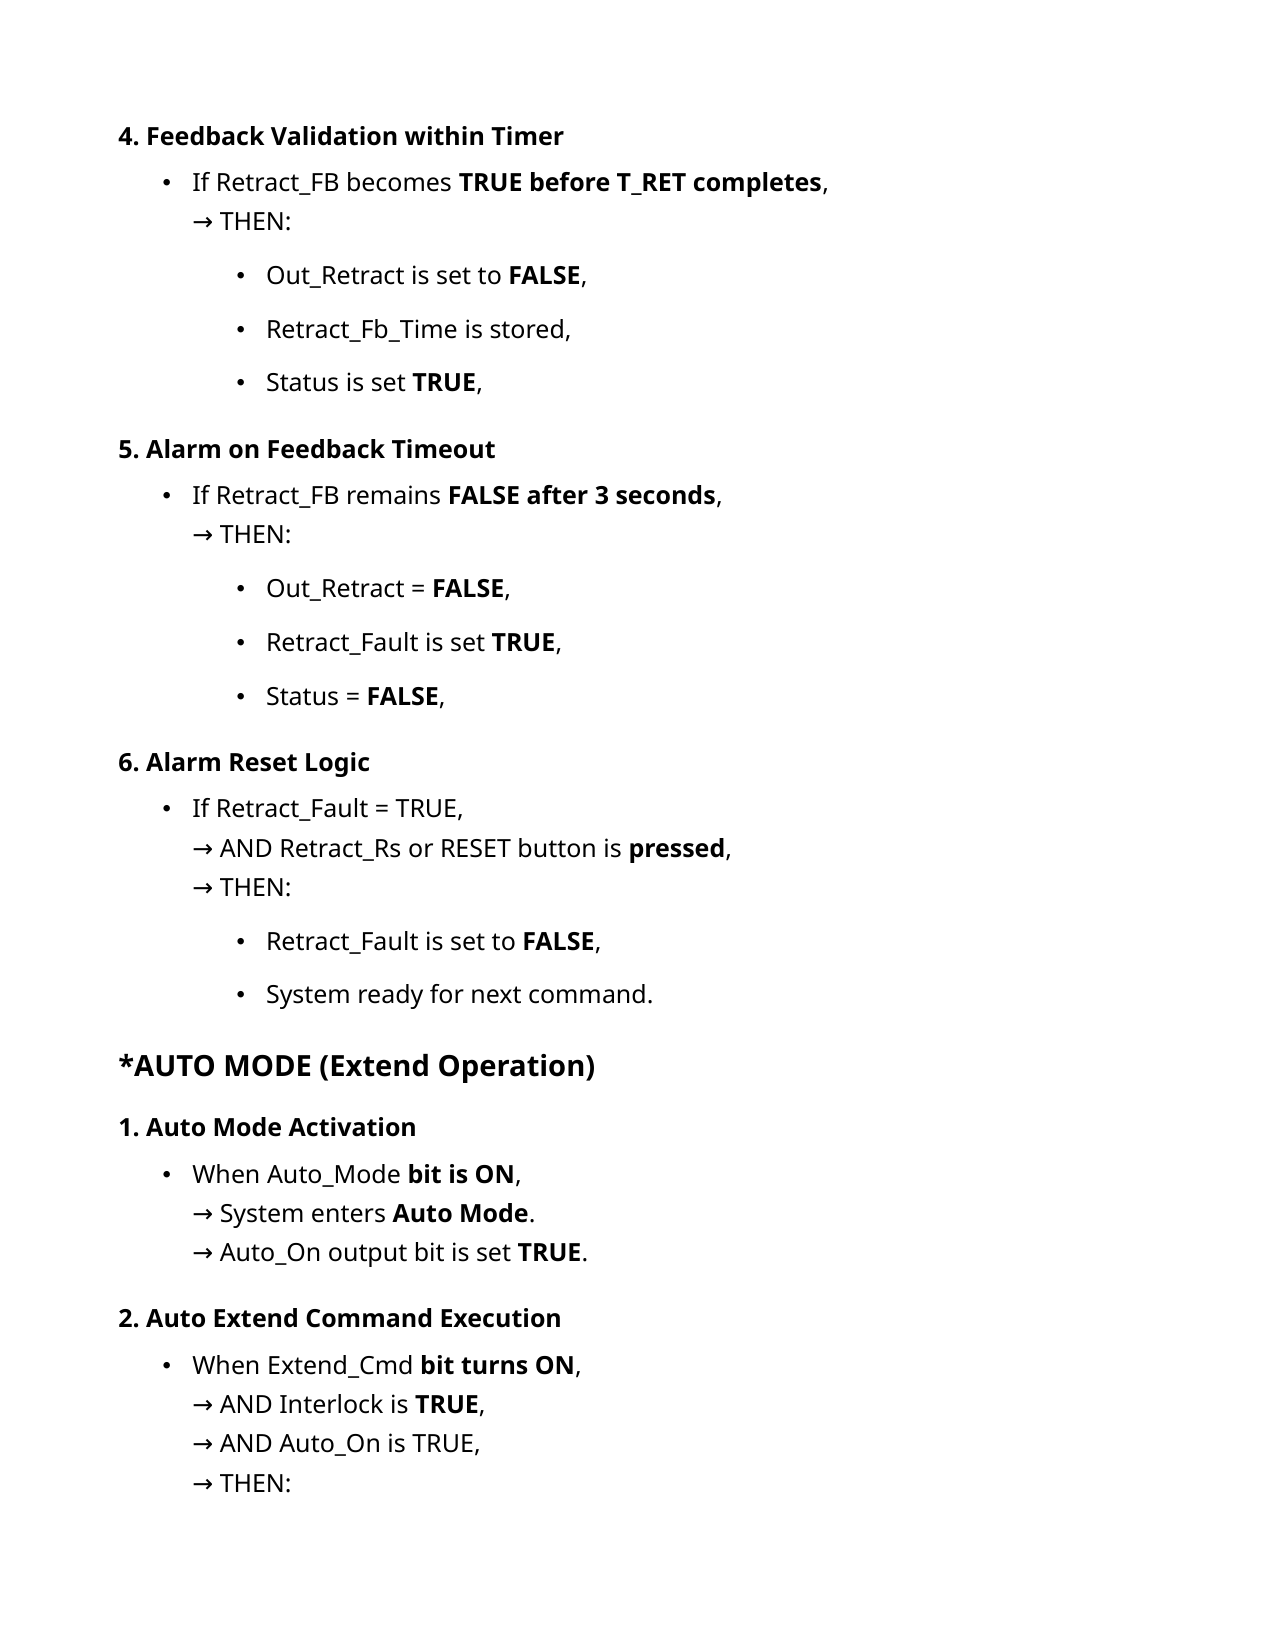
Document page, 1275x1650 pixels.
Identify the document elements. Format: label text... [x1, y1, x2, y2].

list If Retract_FB remains FALSE after 3 seconds, → THEN: [162, 478, 1157, 551]
list When Extend_Cmd bit turns ON, → AND Interlock is TRUE, → AND Auto_On is TRUE, → THEN: [162, 1348, 1157, 1499]
list Status = FALSE, [236, 678, 1157, 712]
subtitle 4. Feedback Validation within Timer [118, 118, 1157, 152]
list When Auto_Mode bit is ON, → System enters Auto Mode. → Auto_On output bit is set TRUE. [162, 1157, 1157, 1269]
list System ready for next command. [236, 977, 1157, 1011]
list Retract_Fault is set to FALSE, [236, 923, 1157, 957]
list Status is set TRUE, [236, 365, 1157, 399]
list If Retract_FB becomes TRUE before T_RET completes, → THEN: [162, 165, 1157, 238]
subtitle 1. Auto Mode Activation [118, 1110, 1157, 1144]
list If Retract_Fault = TRUE, → AND Retract_Rs or RESET button is pressed, → THEN: [162, 791, 1157, 903]
subtitle *AUTO MODE (Extend Operation) [118, 1045, 1157, 1085]
subtitle 5. Alarm on Feedback Timeout [118, 431, 1157, 465]
list Retract_Fb_Time is stored, [236, 311, 1157, 345]
subtitle 6. Alarm Reset Logic [118, 744, 1157, 779]
list Out_Retract = FALSE, [236, 571, 1157, 605]
list Retract_Fault is set TRUE, [236, 624, 1157, 659]
list Out_Retract is set to FALSE, [236, 258, 1157, 292]
subtitle 2. Auto Extend Command Execution [118, 1301, 1157, 1335]
